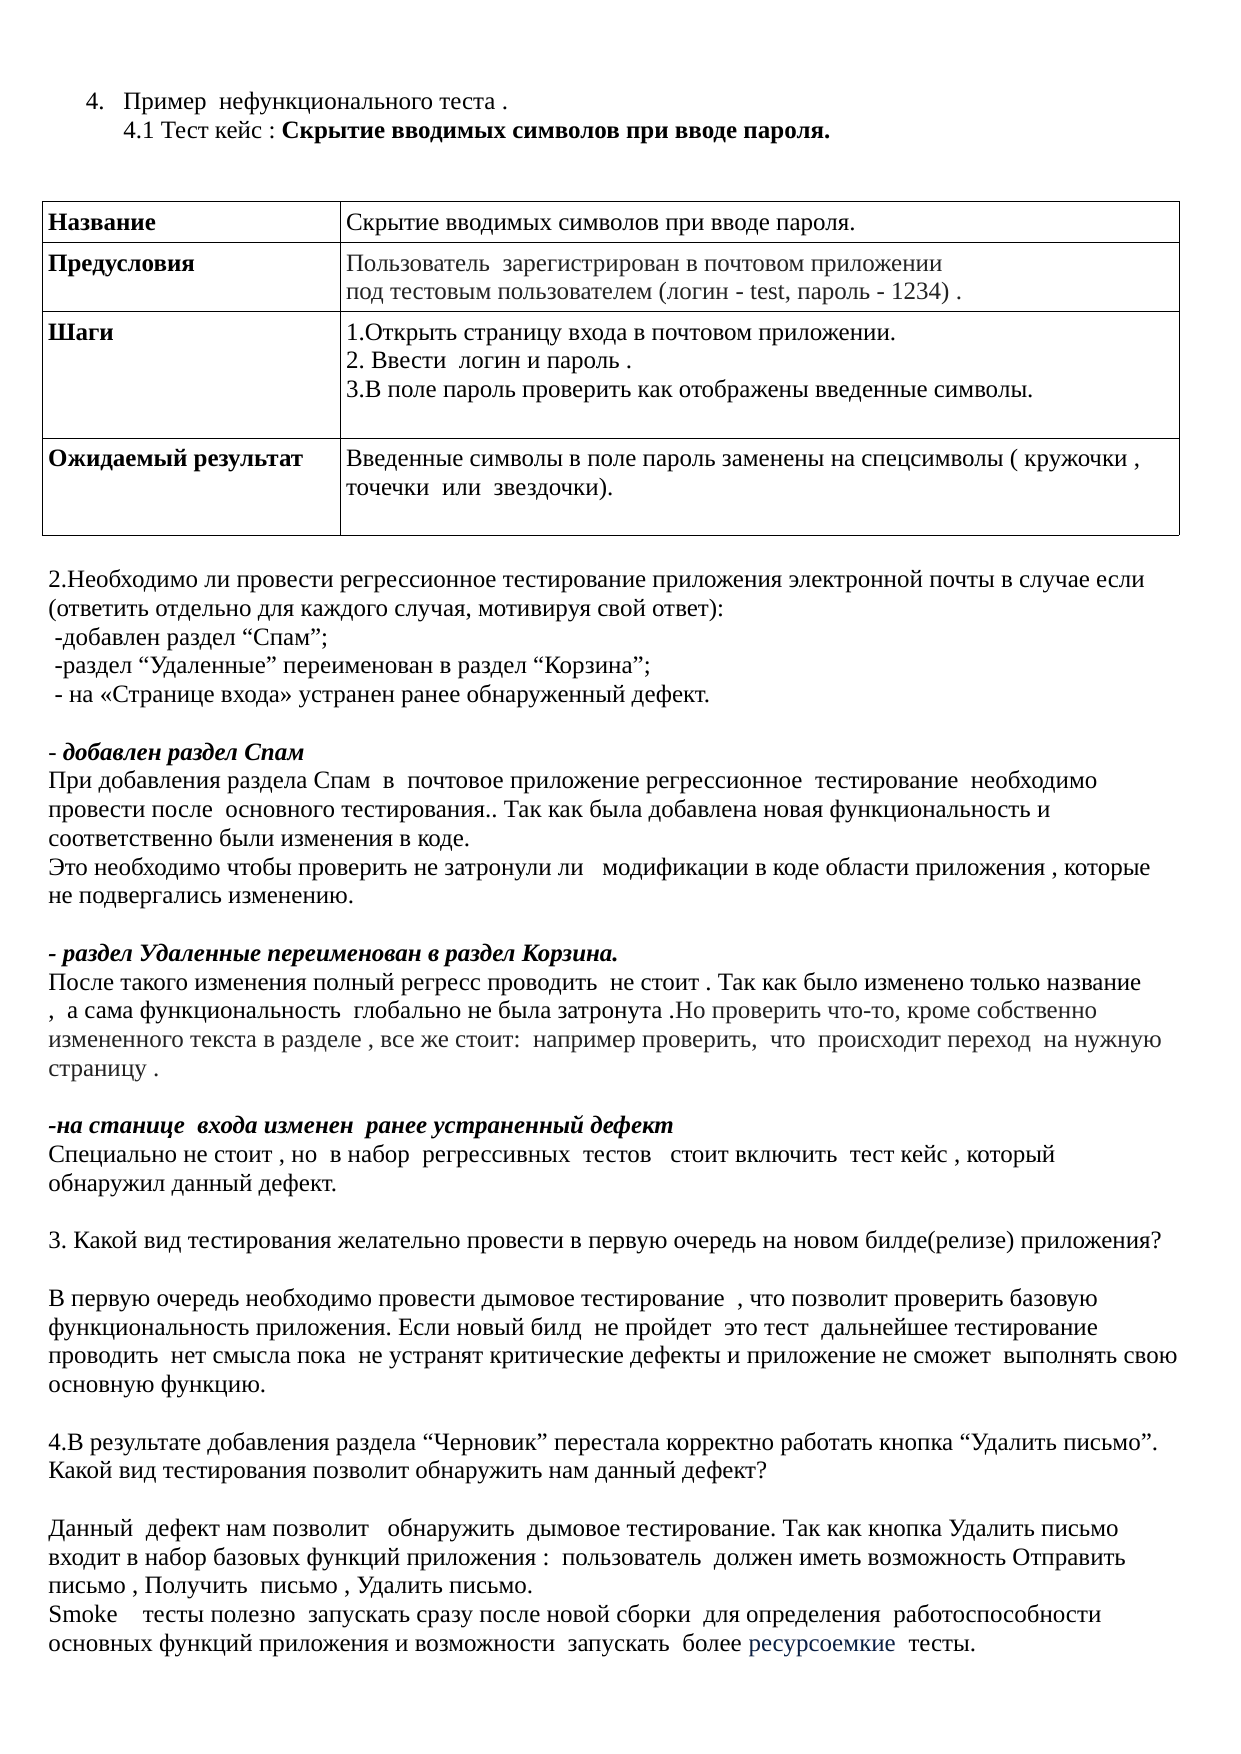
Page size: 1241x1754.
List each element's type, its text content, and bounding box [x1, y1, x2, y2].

list 4.1 Тест кейс : Скрытие вводимых символов при вводе пароля. [86, 115, 1179, 144]
text - добавлен раздел Спам [48, 737, 1179, 765]
text -на станице входа изменен ранее устраненный дефект [48, 1110, 1179, 1139]
table_header Скрытие вводимых символов при вводе пароля. [341, 202, 1179, 242]
text Данный дефект нам позволит обнаружить дымовое тестирование. Так как кнопка Удалить письмо входит в набор базовых функций приложения : пользователь должен иметь возможность Отправить письмо , Получить письмо , Удалить письмо. [48, 1513, 1179, 1599]
text Это необходимо чтобы проверить не затронули ли модификации в коде области приложения , которые не подвергались изменению. [48, 852, 1179, 909]
text Специально не стоит , но в набор регрессивных тестов стоит включить тест кейс , который обнаружил данный дефект. [48, 1139, 1179, 1197]
table_cell Пользователь зарегистрирован в почтовом приложении под тестовым пользователем (логин - test, пароль - 1234) . [341, 243, 1179, 311]
table_cell Шаги [43, 312, 340, 437]
text -раздел “Удаленные” переименован в раздел “Корзина”; [48, 650, 1179, 679]
table_cell 1.Открыть страницу входа в почтовом приложении. 2. Ввести логин и пароль . 3.В поле пароль проверить как отображены введенные символы. [341, 312, 1179, 437]
text 3. Какой вид тестирования желательно провести в первую очередь на новом билде(релизе) приложения? [48, 1225, 1179, 1283]
text -добавлен раздел “Спам”; [48, 622, 1179, 650]
text При добавления раздела Спам в почтовое приложение регрессионное тестирование необходимо провести после основного тестирования.. Так как была добавлена новая функциональность и соответственно были изменения в коде. [48, 765, 1179, 852]
text 2.Необходимо ли провести регрессионное тестирование приложения электронной почты в случае если (ответить отдельно для каждого случая, мотивируя свой ответ): [48, 564, 1179, 622]
table_header Название [43, 202, 340, 242]
table_cell Ожидаемый результат [43, 439, 340, 535]
text 4.В результате добавления раздела “Черновик” перестала корректно работать кнопка “Удалить письмо”. Какой вид тестирования позволит обнаружить нам данный дефект? [48, 1427, 1179, 1484]
text После такого изменения полный регресс проводить не стоит . Так как было изменено только название [48, 967, 1179, 995]
table_cell Введенные символы в поле пароль заменены на спецсимволы ( кружочки , точечки или звездочки). [341, 439, 1179, 535]
text - раздел Удаленные переименован в раздел Корзина. [48, 938, 1179, 967]
text Smoke тесты полезно запускать сразу после новой сборки для определения работоспособности основных функций приложения и возможности запускать более ресурсоемкие тесты. [48, 1599, 1179, 1657]
list Пример нефункционального теста . [86, 86, 1179, 115]
table_cell Предусловия [43, 243, 340, 311]
text , а сама функциональность глобально не была затронута .Но проверить что-то, кроме собственно измененного текста в разделе , все же стоит: например проверить, что происходит переход на нужную страницу . [48, 995, 1179, 1082]
text В первую очередь необходимо провести дымовое тестирование , что позволит проверить базовую функциональность приложения. Если новый билд не пройдет это тест дальнейшее тестирование проводить нет смысла пока не устранят критические дефекты и приложение не сможет выполнять свою основную функцию. [48, 1283, 1179, 1398]
text - на «Странице входа» устранен ранее обнаруженный дефект. [48, 679, 1179, 737]
